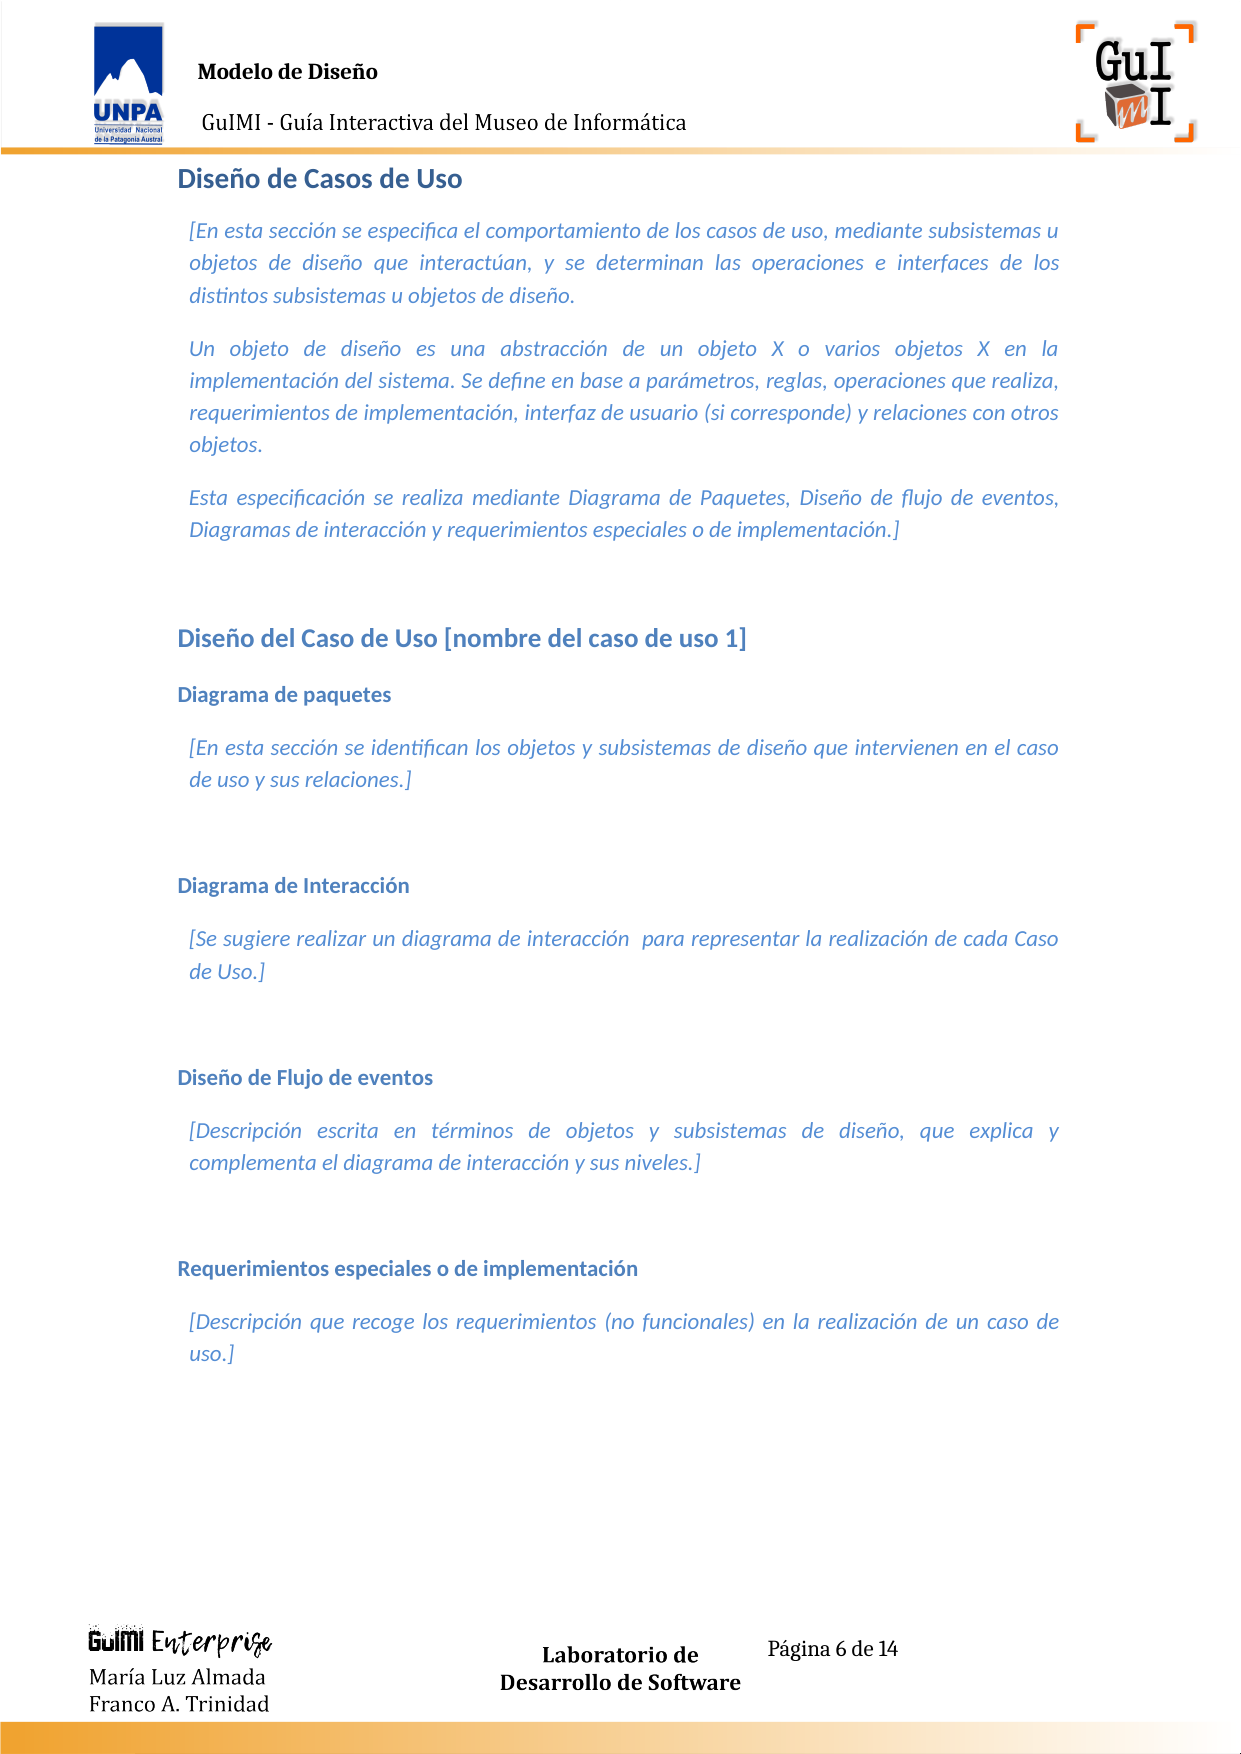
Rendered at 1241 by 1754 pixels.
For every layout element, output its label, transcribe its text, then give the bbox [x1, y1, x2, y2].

subtitle Requerimientos especiales o de implementación [177, 1254, 1063, 1282]
text [Descripción que recoge los requerimientos (no funcionales) en la realización de un caso de uso.] [188, 1307, 1063, 1367]
subtitle Diseño de Casos de Uso [177, 160, 1063, 196]
text [En esta sección se identifican los objetos y subsistemas de diseño que intervienen en el caso de uso y sus relaciones.] [188, 733, 1063, 793]
text [En esta sección se especifica el comportamiento de los casos de uso, mediante subsistemas u objetos de diseño que interactúan, y se determinan las operaciones e interfaces de los distintos subsistemas u objetos de diseño. [188, 216, 1063, 309]
picture [0, 1613, 1241, 1754]
text [Se sugiere realizar un diagrama de interacción para representar la realización de cada Caso de Uso.] [188, 924, 1063, 985]
text Esta especificación se realiza mediante Diagrama de Paquetes, Diseño de flujo de eventos, Diagramas de interacción y requerimientos especiales o de implementación.] [188, 483, 1063, 543]
subtitle Diseño del Caso de Uso [nombre del caso de uso 1] [177, 622, 1063, 654]
subtitle Diagrama de Interacción [177, 872, 1063, 899]
text Un objeto de diseño es una abstracción de un objeto X o varios objetos X en la implementación del sistema. Se define en base a parámetros, reglas, operaciones que realiza, requerimientos de implementación, interfaz de usuario (si corresponde) y relaciones con otros objetos. [188, 334, 1063, 458]
subtitle Diagrama de paquetes [177, 680, 1063, 708]
picture [0, 0, 1241, 155]
text [Descripción escrita en términos de objetos y subsistemas de diseño, que explica y complementa el diagrama de interacción y sus niveles.] [188, 1116, 1063, 1176]
subtitle Diseño de Flujo de eventos [177, 1063, 1063, 1091]
